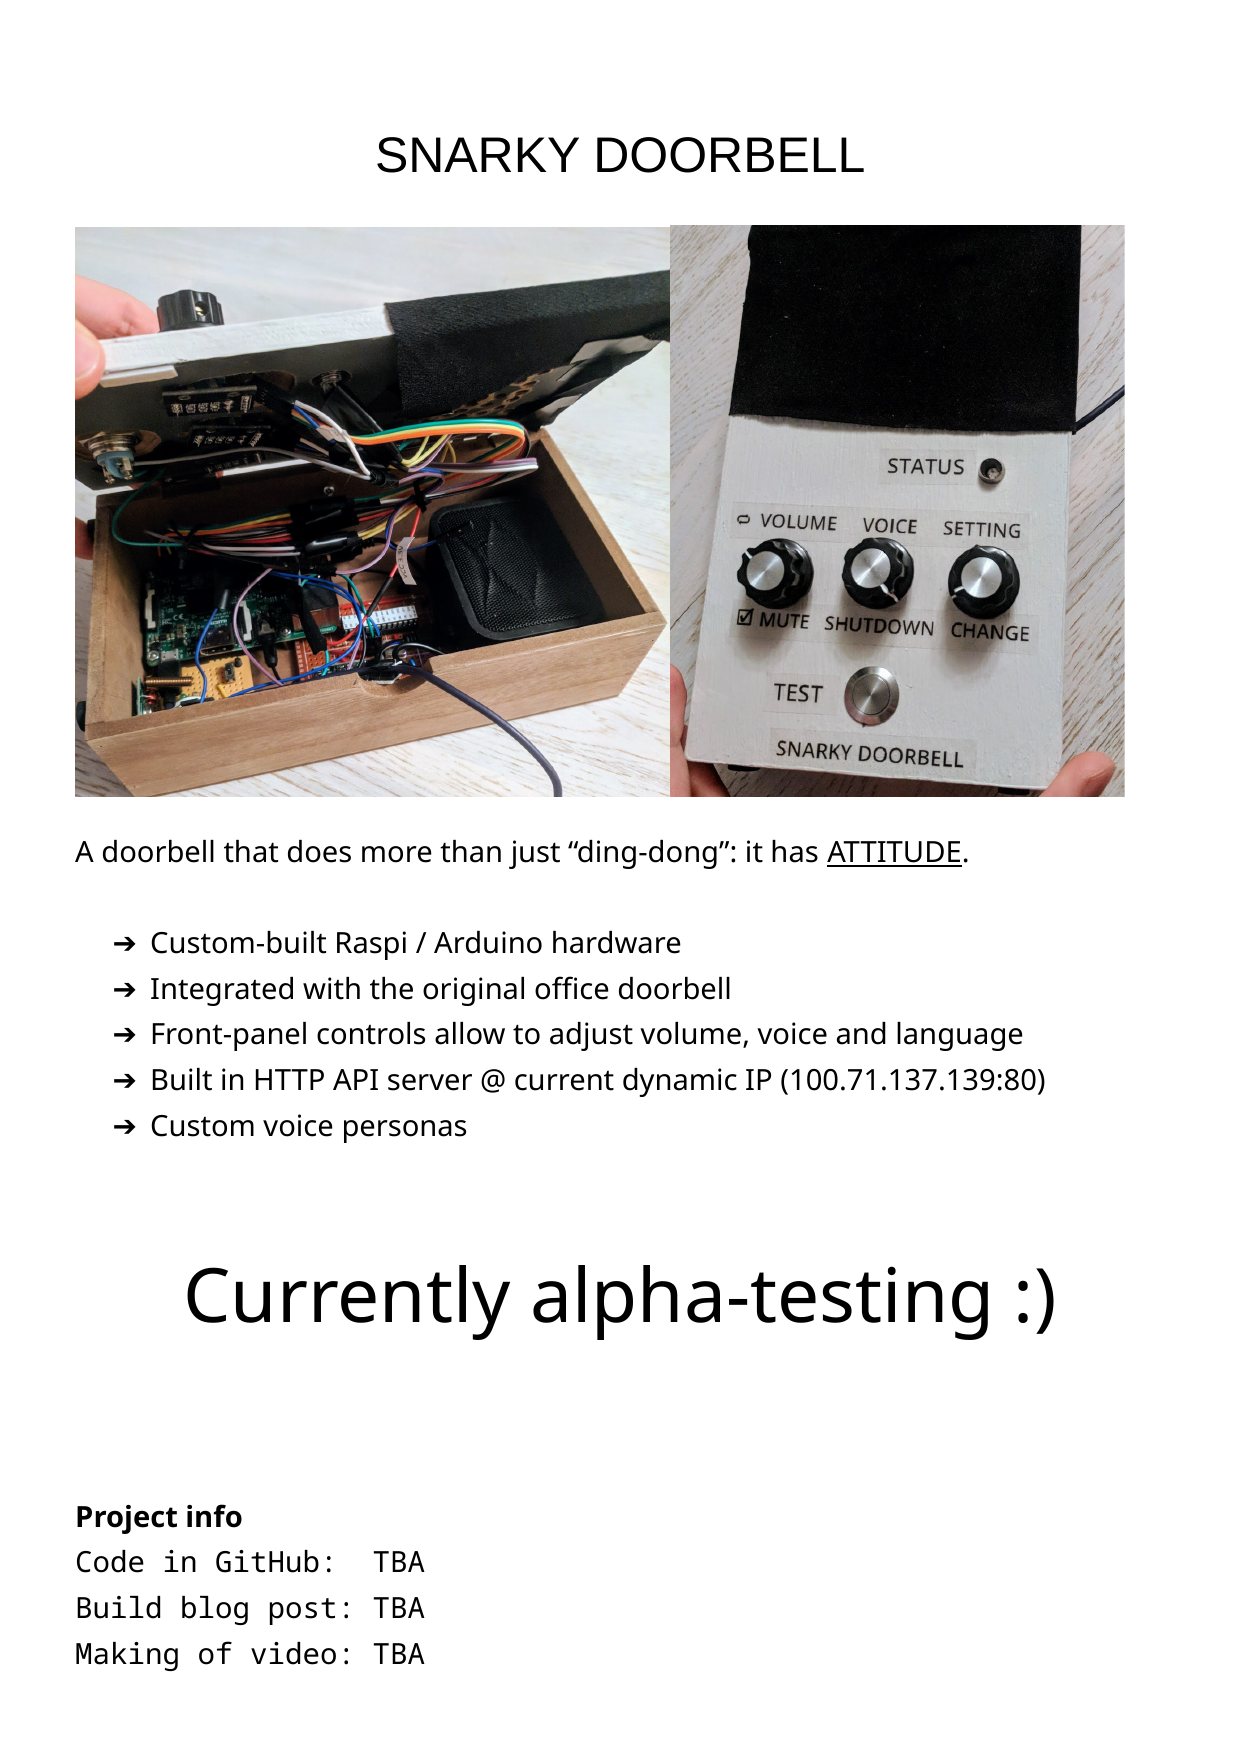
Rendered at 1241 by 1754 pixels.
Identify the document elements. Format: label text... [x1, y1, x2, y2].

text Code in GitHub: TBA [75, 1542, 1165, 1581]
picture [75, 225, 1125, 797]
text Build blog post: TBA [75, 1587, 1165, 1627]
list Custom voice personas [112, 1105, 1165, 1144]
text Making of video: TBA [75, 1633, 1165, 1673]
list Built in HTTP API server @ current dynamic IP (100.71.137.139:80) [112, 1059, 1165, 1099]
text A doorbell that does more than just “ding-dong”: it has ATTITUDE. [75, 831, 1165, 871]
text Currently alpha-testing :) [75, 1242, 1165, 1344]
title SNARKY DOORBELL [75, 125, 1165, 182]
list Integrated with the original office doorbell [112, 968, 1165, 1008]
text Project info [75, 1496, 1165, 1536]
list Custom-built Raspi / Arduino hardware [112, 922, 1165, 962]
list Front-panel controls allow to adjust volume, voice and language [112, 1014, 1165, 1053]
